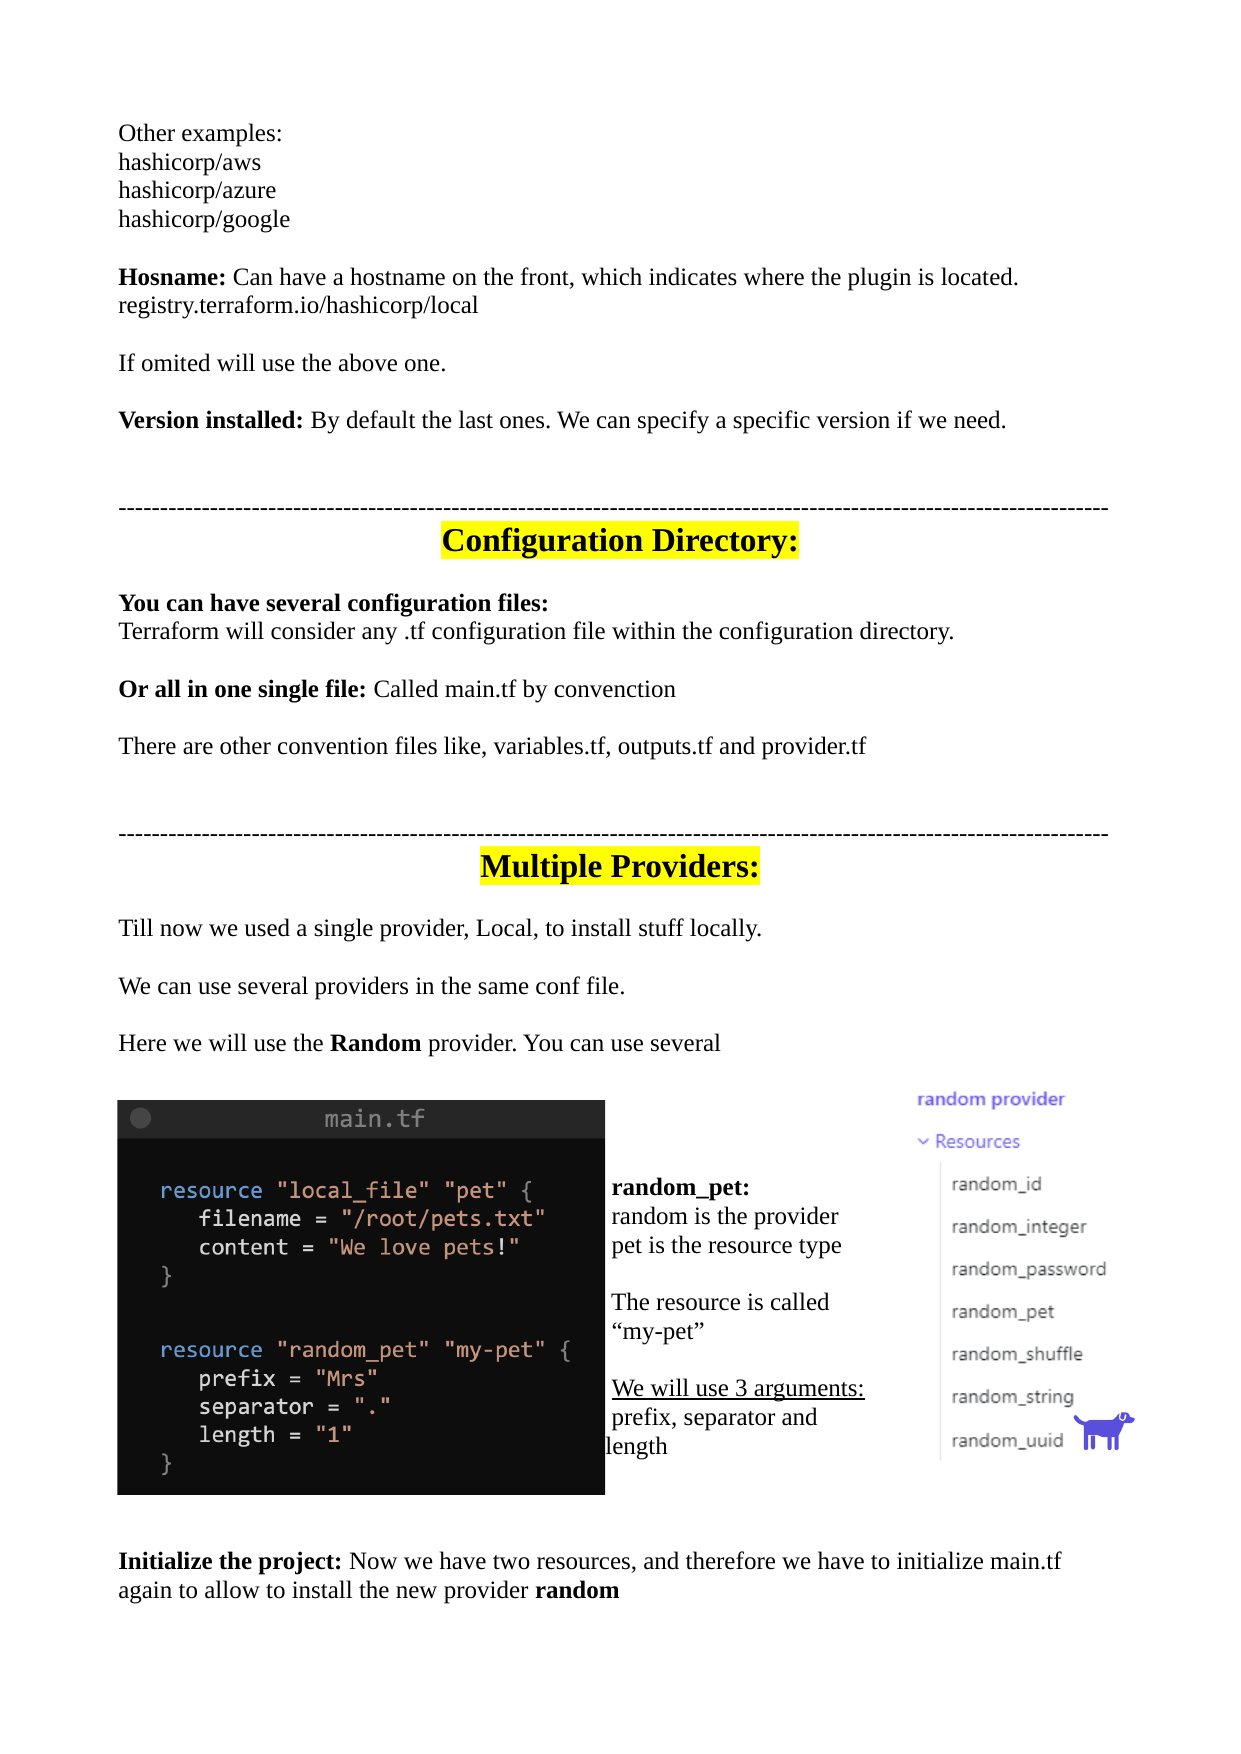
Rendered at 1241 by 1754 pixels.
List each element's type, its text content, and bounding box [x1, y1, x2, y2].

text ----------------------------------------------------------------------------------------------------------------------- [118, 818, 1122, 846]
text pet is the resource type [606, 1230, 885, 1258]
text Or all in one single file: Called main.tf by convenction [118, 674, 1122, 703]
text prefix, separator and length [606, 1402, 885, 1460]
text hashicorp/aws [118, 147, 1122, 176]
picture [117, 1100, 606, 1495]
text Initialize the project: Now we have two resources, and therefore we have to initialize main.tf again to allow to install the new provider random [118, 1546, 1122, 1603]
text registry.terraform.io/hashicorp/local [118, 291, 1122, 319]
text hashicorp/azure [118, 176, 1122, 204]
text If omited will use the above one. [118, 348, 1122, 377]
text You can have several configuration files: [118, 588, 1122, 616]
text Till now we used a single provider, Local, to install stuff locally. [118, 913, 1122, 942]
picture [885, 1083, 1180, 1470]
text ----------------------------------------------------------------------------------------------------------------------- [118, 492, 1122, 521]
text Multiple Providers: [118, 846, 1122, 885]
text Version installed: By default the last ones. We can specify a specific version if we need. [118, 406, 1122, 434]
text random is the provider [606, 1201, 885, 1230]
text Here we will use the Random provider. You can use several [118, 1028, 1122, 1057]
text “my-pet” [606, 1316, 885, 1345]
text The resource is called [606, 1287, 885, 1316]
text Hosname: Can have a hostname on the front, which indicates where the plugin is located. [118, 262, 1122, 291]
text Terraform will consider any .tf configuration file within the configuration directory. [118, 616, 1122, 645]
text We will use 3 arguments: [606, 1373, 885, 1402]
text There are other convention files like, variables.tf, outputs.tf and provider.tf [118, 731, 1122, 760]
text random_pet: [606, 1172, 885, 1201]
text hashicorp/google [118, 204, 1122, 233]
text Configuration Directory: [118, 521, 1122, 559]
text Other examples: [118, 118, 1122, 147]
text We can use several providers in the same conf file. [118, 971, 1122, 1000]
